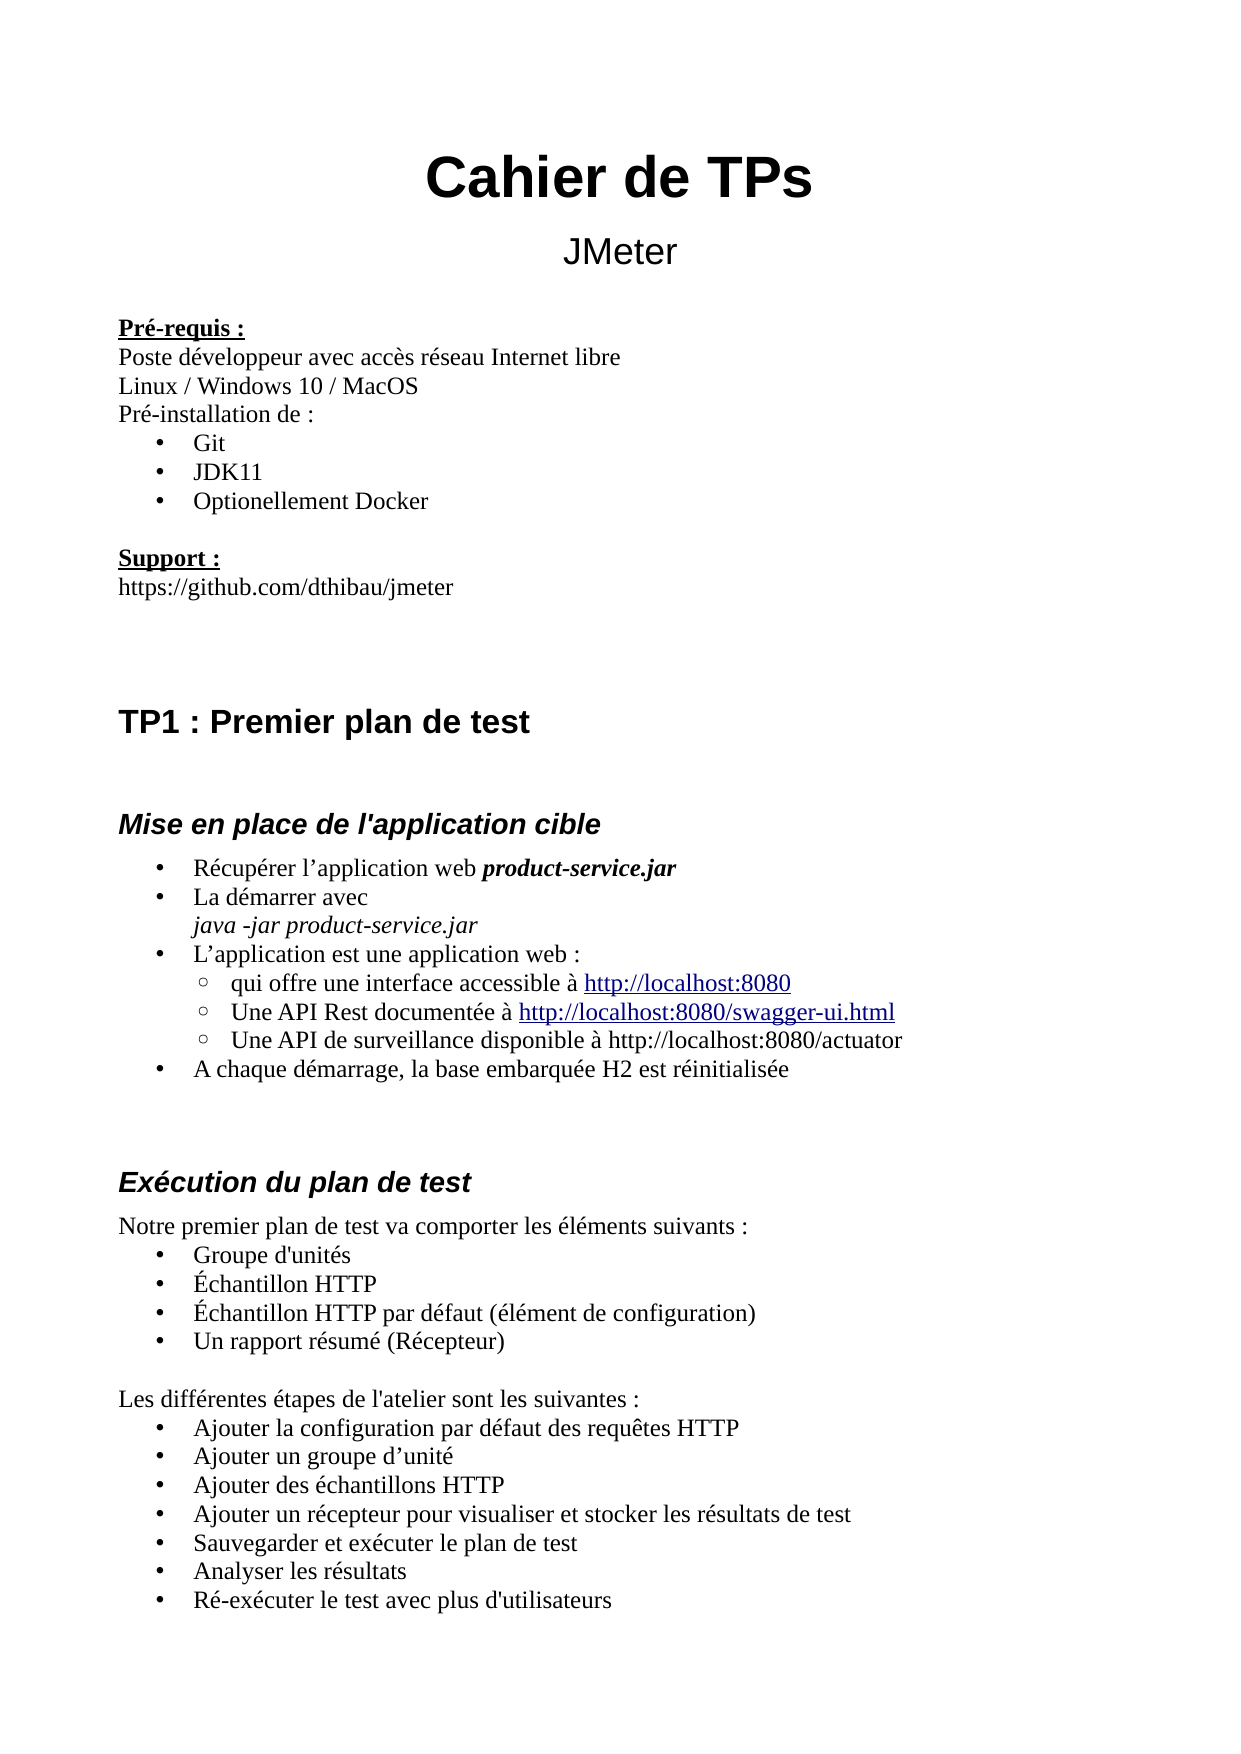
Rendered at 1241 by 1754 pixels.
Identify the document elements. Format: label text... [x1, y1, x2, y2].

subtitle Exécution du plan de test [118, 1165, 1122, 1199]
subtitle JMeter [118, 229, 1122, 272]
list Récupérer l’application web product-service.jar [156, 853, 1122, 882]
list Git [156, 428, 1122, 457]
text Poste développeur avec accès réseau Internet libre [118, 342, 1122, 371]
list La démarrer avec java -jar product-service.jar [156, 882, 1122, 939]
list Un rapport résumé (Récepteur) [156, 1326, 1122, 1355]
list Groupe d'unités [156, 1240, 1122, 1269]
list Ajouter des échantillons HTTP [156, 1470, 1122, 1499]
text Support : [118, 543, 1122, 572]
list A chaque démarrage, la base embarquée H2 est réinitialisée [156, 1054, 1122, 1083]
list Échantillon HTTP par défaut (élément de configuration) [156, 1298, 1122, 1326]
subtitle TP1 : Premier plan de test [118, 702, 1122, 741]
text Notre premier plan de test va comporter les éléments suivants : [118, 1211, 1122, 1240]
subtitle Mise en place de l'application cible [118, 807, 1122, 840]
list Sauvegarder et exécuter le plan de test [156, 1528, 1122, 1556]
title Cahier de TPs [118, 143, 1122, 210]
list Ré-exécuter le test avec plus d'utilisateurs [156, 1585, 1122, 1614]
text Pré-requis : [118, 313, 1122, 342]
text Les différentes étapes de l'atelier sont les suivantes : [118, 1384, 1122, 1413]
list Analyser les résultats [156, 1556, 1122, 1585]
text https://github.com/dthibau/jmeter [118, 572, 1122, 601]
list Une API de surveillance disponible à http://localhost:8080/actuator [193, 1025, 1122, 1054]
list Ajouter la configuration par défaut des requêtes HTTP [156, 1413, 1122, 1441]
list JDK11 [156, 457, 1122, 486]
list Optionellement Docker [156, 486, 1122, 514]
list qui offre une interface accessible à http://localhost:8080 [193, 968, 1122, 997]
list L’application est une application web : [156, 939, 1122, 968]
list Ajouter un récepteur pour visualiser et stocker les résultats de test [156, 1499, 1122, 1528]
list Ajouter un groupe d’unité [156, 1441, 1122, 1470]
text Linux / Windows 10 / MacOS [118, 371, 1122, 399]
list Une API Rest documentée à http://localhost:8080/swagger-ui.html [193, 997, 1122, 1025]
text Pré-installation de : [118, 399, 1122, 428]
list Échantillon HTTP [156, 1269, 1122, 1298]
